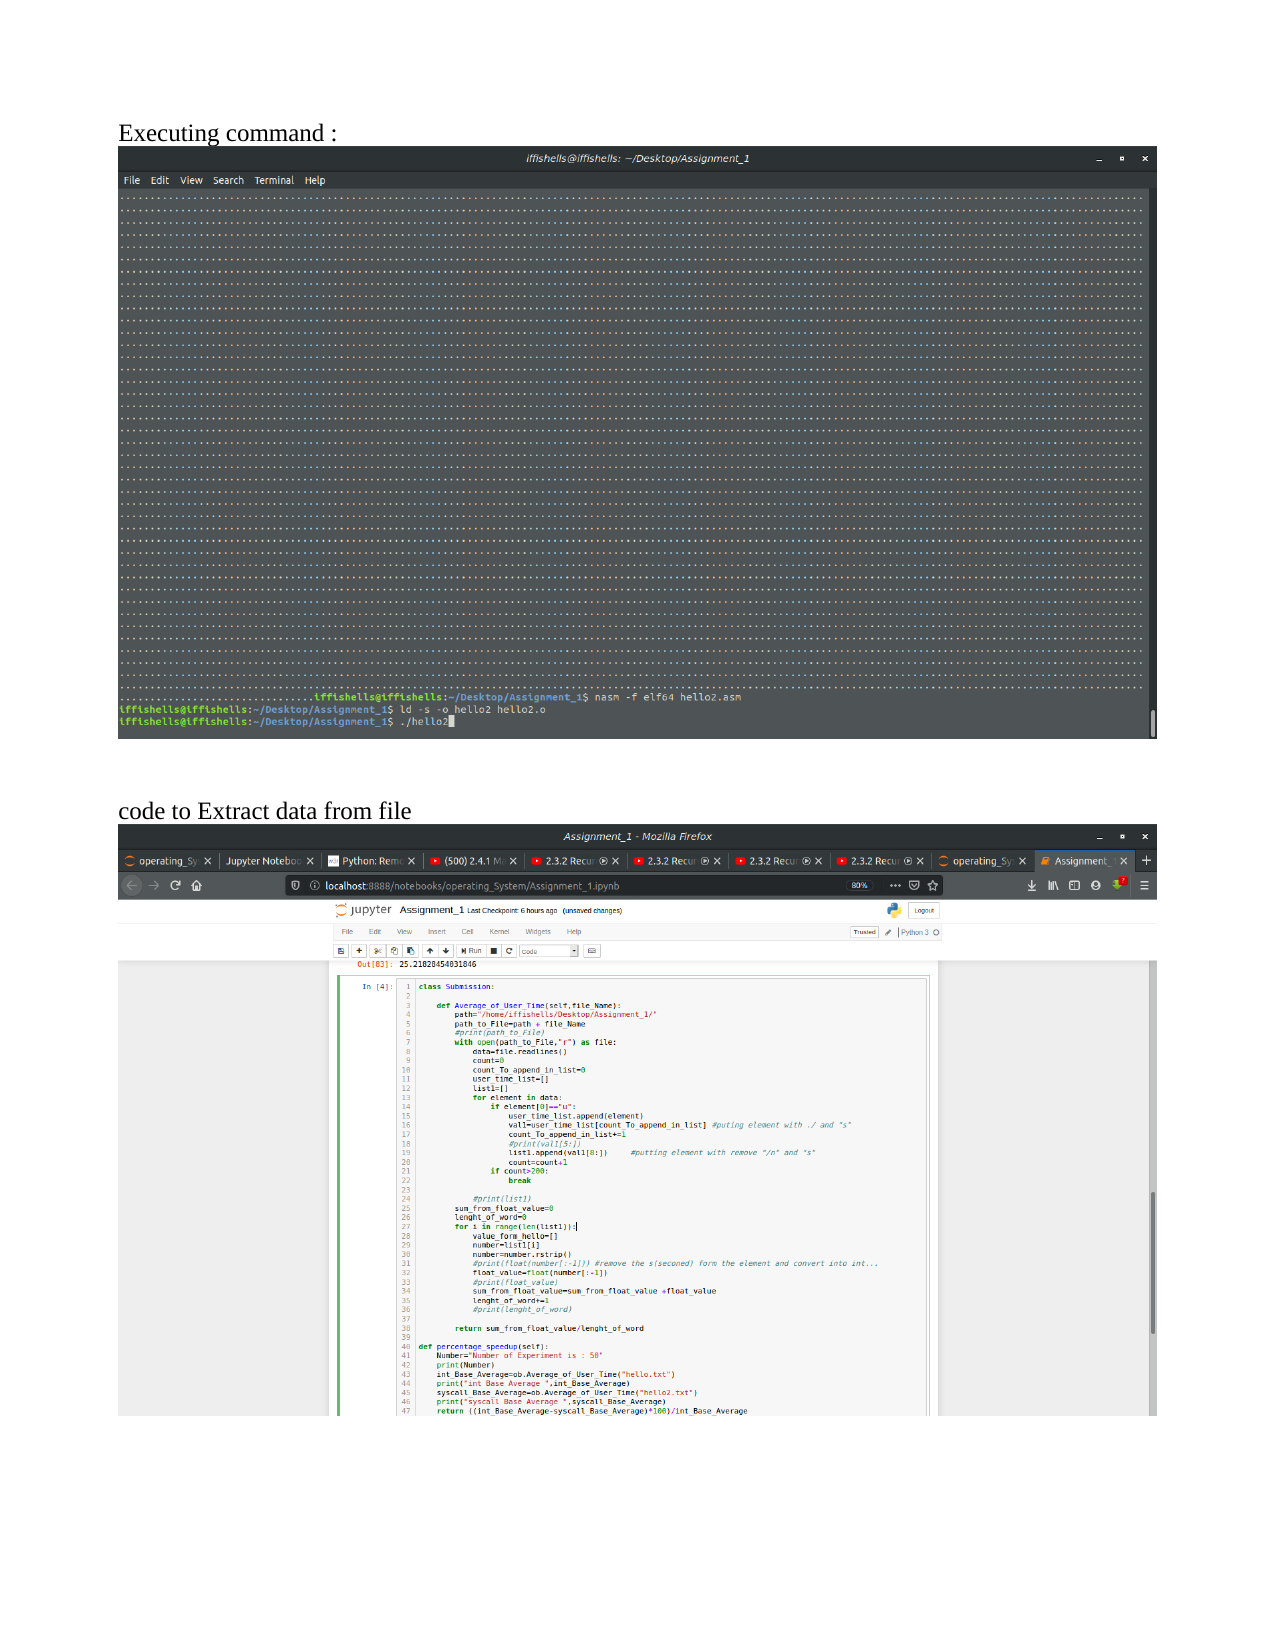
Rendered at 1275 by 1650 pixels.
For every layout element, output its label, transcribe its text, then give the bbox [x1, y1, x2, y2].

text Executing command : [118, 118, 1157, 146]
text code to Extract data from file [118, 796, 1157, 824]
picture [118, 146, 1157, 739]
picture [118, 824, 1157, 1416]
